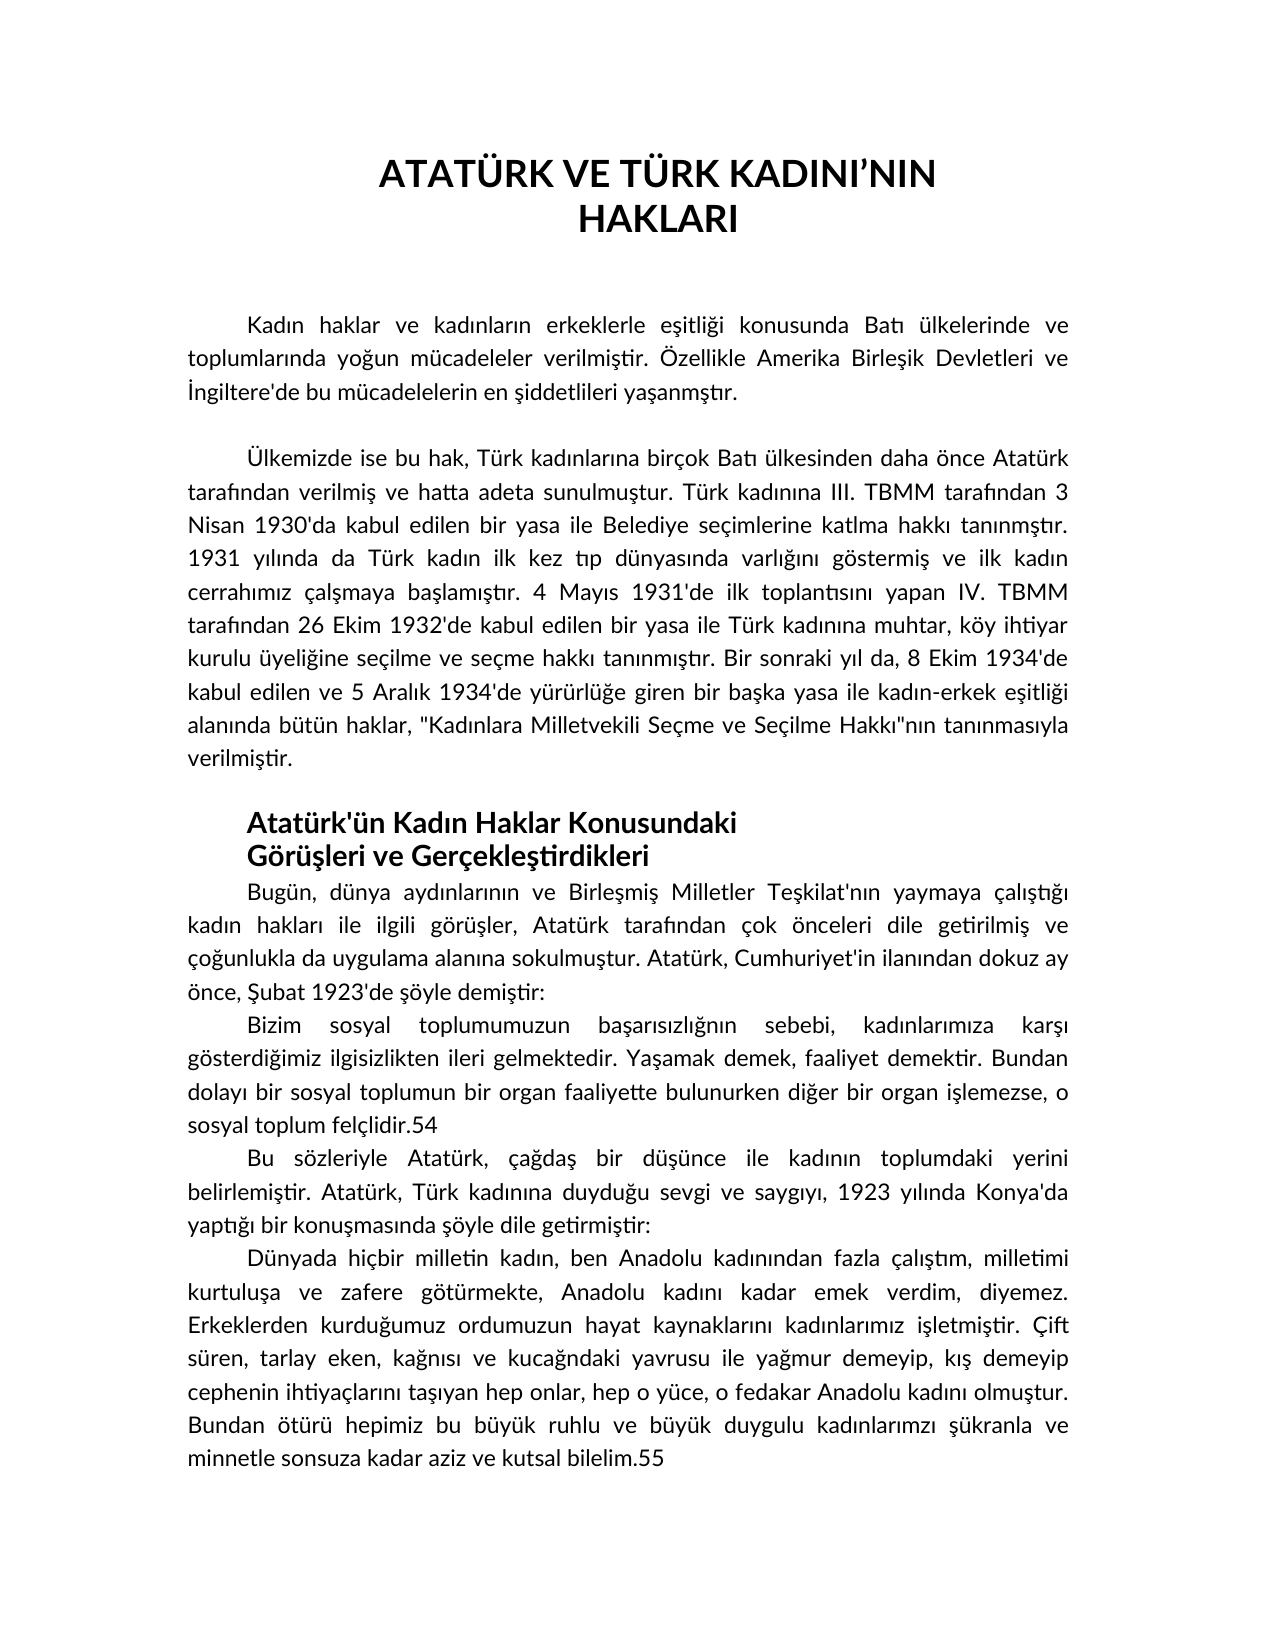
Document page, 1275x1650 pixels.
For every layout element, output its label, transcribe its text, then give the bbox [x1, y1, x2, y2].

text Görüşleri ve Gerçekleştirdikleri [187, 840, 1070, 873]
text Bu sözleriyle Atatürk, çağdaş bir düşünce ile kadının toplumdaki yerini belirlemiştir. Atatürk, Türk kadınına duyduğu sevgi ve saygıyı, 1923 yılında Konya'da yaptığı bir konuşmasında şöyle dile getirmiştir: [187, 1140, 1070, 1240]
text ATATÜRK VE TÜRK KADINI’NIN [187, 150, 1070, 195]
text Bugün, dünya aydınlarının ve Birleşmiş Milletler Teşkilat'nın yaymaya çalıştığı kadın hakları ile ilgili görüşler, Atatürk tarafından çok önceleri dile getirilmiş ve çoğunlukla da uygulama alanına sokulmuştur. Atatürk, Cumhuriyet'in ilanından dokuz ay önce, Şubat 1923'de şöyle demiştir: [187, 873, 1070, 1007]
text Dünyada hiçbir milletin kadın, ben Anadolu kadınından fazla çalıştım, milletimi kurtuluşa ve zafere götürmekte, Anadolu kadını kadar emek verdim, diyemez. Erkeklerden kurduğumuz ordumuzun hayat kaynaklarını kadınlarımız işletmiştir. Çift süren, tarlay eken, kağnısı ve kucağndaki yavrusu ile yağmur demeyip, kış demeyip cephenin ihtiyaçlarını taşıyan hep onlar, hep o yüce, o fedakar Anadolu kadını olmuştur. Bundan ötürü hepimiz bu büyük ruhlu ve büyük duygulu kadınlarımzı şükranla ve minnetle sonsuza kadar aziz ve kutsal bilelim.55 [187, 1240, 1070, 1473]
text Atatürk'ün Kadın Haklar Konusundaki [187, 807, 1070, 840]
text Bizim sosyal toplumumuzun başarısızlığnın sebebi, kadınlarımıza karşı gösterdiğimiz ilgisizlikten ileri gelmektedir. Yaşamak demek, faaliyet demektir. Bundan dolayı bir sosyal toplumun bir organ faaliyette bulunurken diğer bir organ işlemezse, o sosyal toplum felçlidir.54 [187, 1007, 1070, 1140]
text Ülkemizde ise bu hak, Türk kadınlarına birçok Batı ülkesinden daha önce Atatürk tarafından verilmiş ve hatta adeta sunulmuştur. Türk kadınına III. TBMM tarafından 3 Nisan 1930'da kabul edilen bir yasa ile Belediye seçimlerine katlma hakkı tanınmştır. 1931 yılında da Türk kadın ilk kez tıp dünyasında varlığını göstermiş ve ilk kadın cerrahımız çalşmaya başlamıştır. 4 Mayıs 1931'de ilk toplantısını yapan IV. TBMM tarafından 26 Ekim 1932'de kabul edilen bir yasa ile Türk kadınına muhtar, köy ihtiyar kurulu üyeliğine seçilme ve seçme hakkı tanınmıştır. Bir sonraki yıl da, 8 Ekim 1934'de kabul edilen ve 5 Aralık 1934'de yürürlüğe giren bir başka yasa ile kadın-erkek eşitliği alanında bütün haklar, "Kadınlara Milletvekili Seçme ve Seçilme Hakkı"nın tanınmasıyla verilmiştir. [187, 440, 1070, 773]
text Kadın haklar ve kadınların erkeklerle eşitliği konusunda Batı ülkelerinde ve toplumlarında yoğun mücadeleler verilmiştir. Özellikle Amerika Birleşik Devletleri ve İngiltere'de bu mücadelelerin en şiddetlileri yaşanmştır. [187, 307, 1070, 407]
text HAKLARI [187, 195, 1070, 240]
